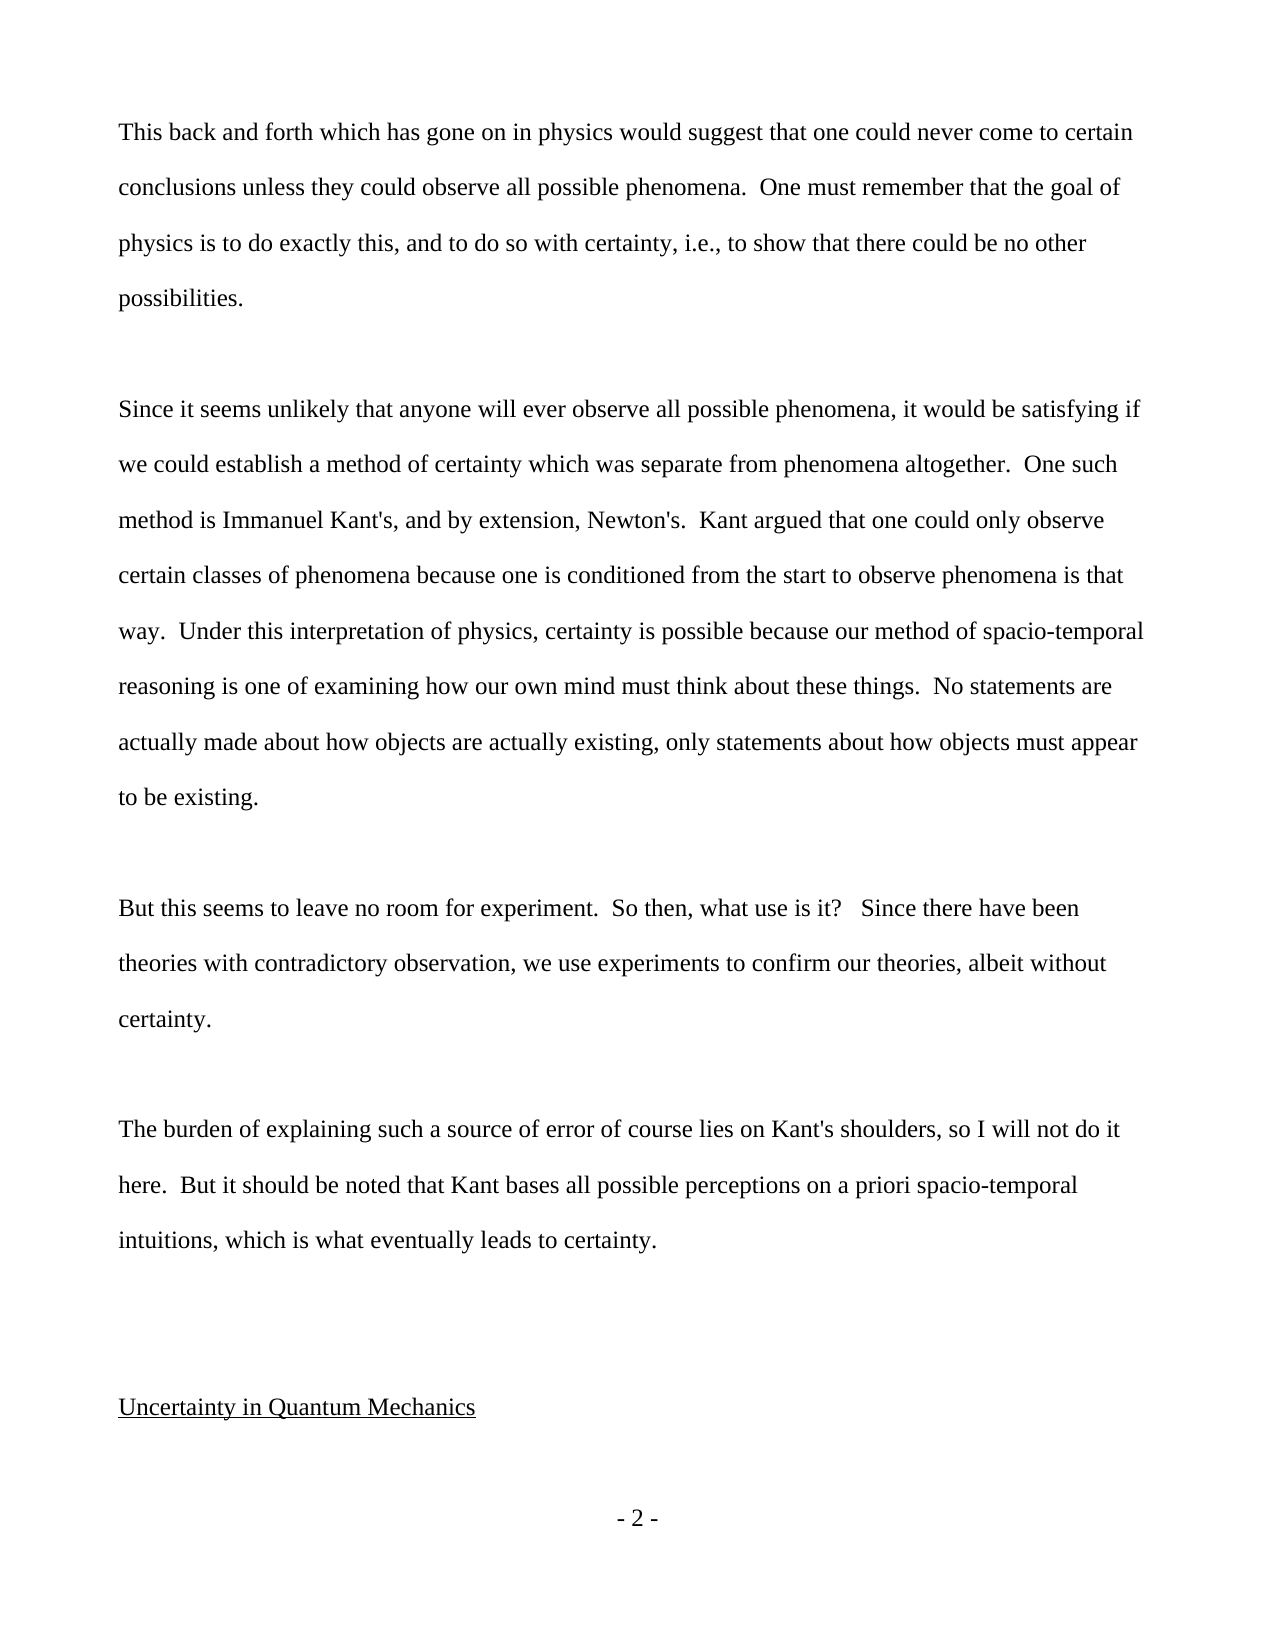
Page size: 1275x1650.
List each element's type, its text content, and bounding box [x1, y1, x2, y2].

text This back and forth which has gone on in physics would suggest that one could never come to certain conclusions unless they could observe all possible phenomena. One must remember that the goal of physics is to do exactly this, and to do so with certainty, i.e., to show that there could be no other possibilities. [118, 118, 1157, 312]
text Since it seems unlikely that anyone will ever observe all possible phenomena, it would be satisfying if we could establish a method of certainty which was separate from phenomena altogether. One such method is Immanuel Kant's, and by extension, Newton's. Kant argued that one could only observe certain classes of phenomena because one is conditioned from the start to observe phenomena is that way. Under this interpretation of physics, certainty is possible because our method of spacio-temporal reasoning is one of examining how our own mind must think about these things. No statements are actually made about how objects are actually existing, only statements about how objects must appear to be existing. [118, 395, 1157, 811]
text The burden of explaining such a source of error of course lies on Kant's shoulders, so I will not do it here. But it should be noted that Kant bases all possible perceptions on a priori spacio-temporal intuitions, which is what eventually leads to certainty. [118, 1116, 1157, 1254]
text Uncertainty in Quantum Mechanics [118, 1393, 1157, 1420]
text But this seems to leave no room for experiment. So then, what use is it? Since there have been theories with contradictory observation, we use experiments to confirm our theories, albeit without certainty. [118, 894, 1157, 1032]
